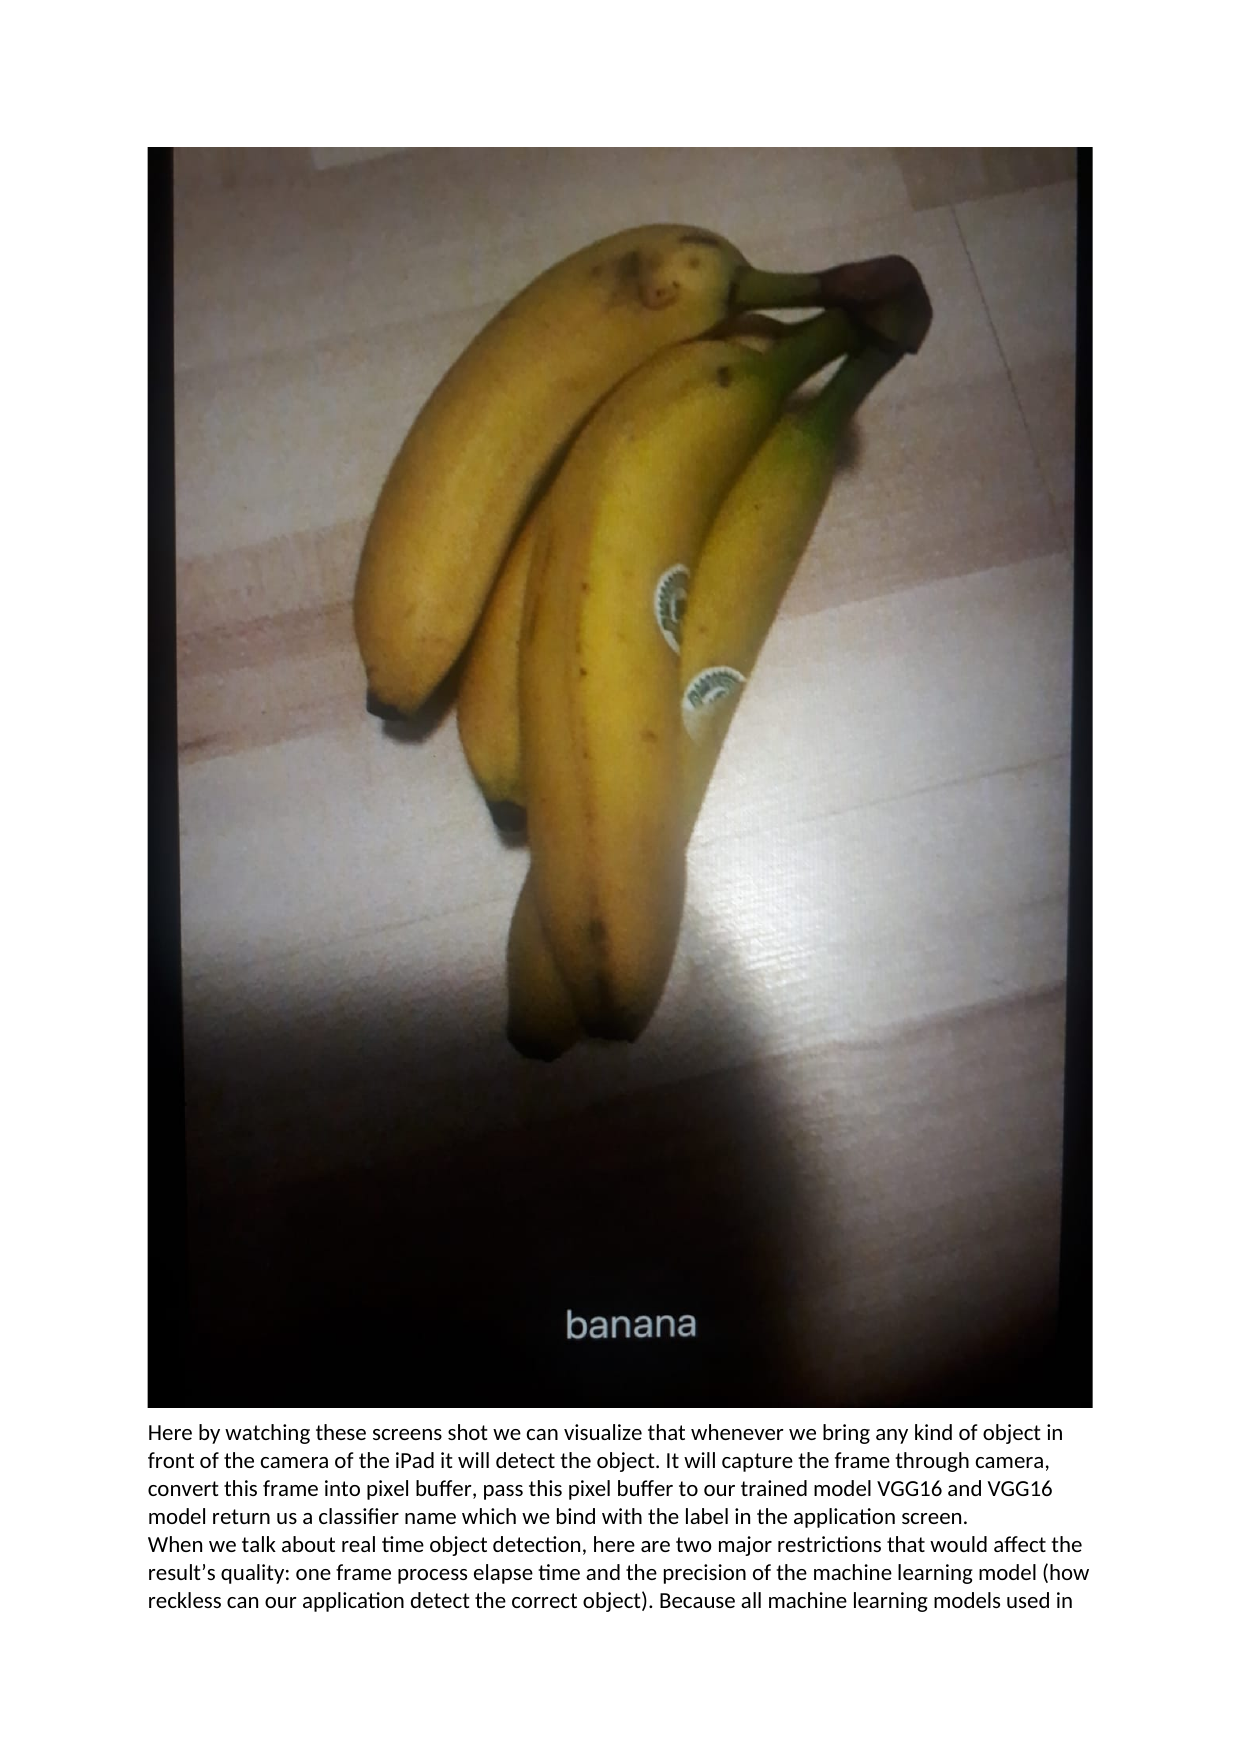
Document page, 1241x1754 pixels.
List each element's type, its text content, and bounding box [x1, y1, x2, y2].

text When we talk about real time object detection, here are two major restrictions that would affect the result’s quality: one frame process elapse time and the precision of the machine learning model (how reckless can our application detect the correct object). Because all machine learning models used in [148, 1530, 1093, 1614]
text Here by watching these screens shot we can visualize that whenever we bring any kind of object in front of the camera of the iPad it will detect the object. It will capture the frame through camera, convert this frame into pixel buffer, pass this pixel buffer to our trained model VGG16 and VGG16 model return us a classifier name which we bind with the label in the application screen. [148, 1418, 1093, 1530]
